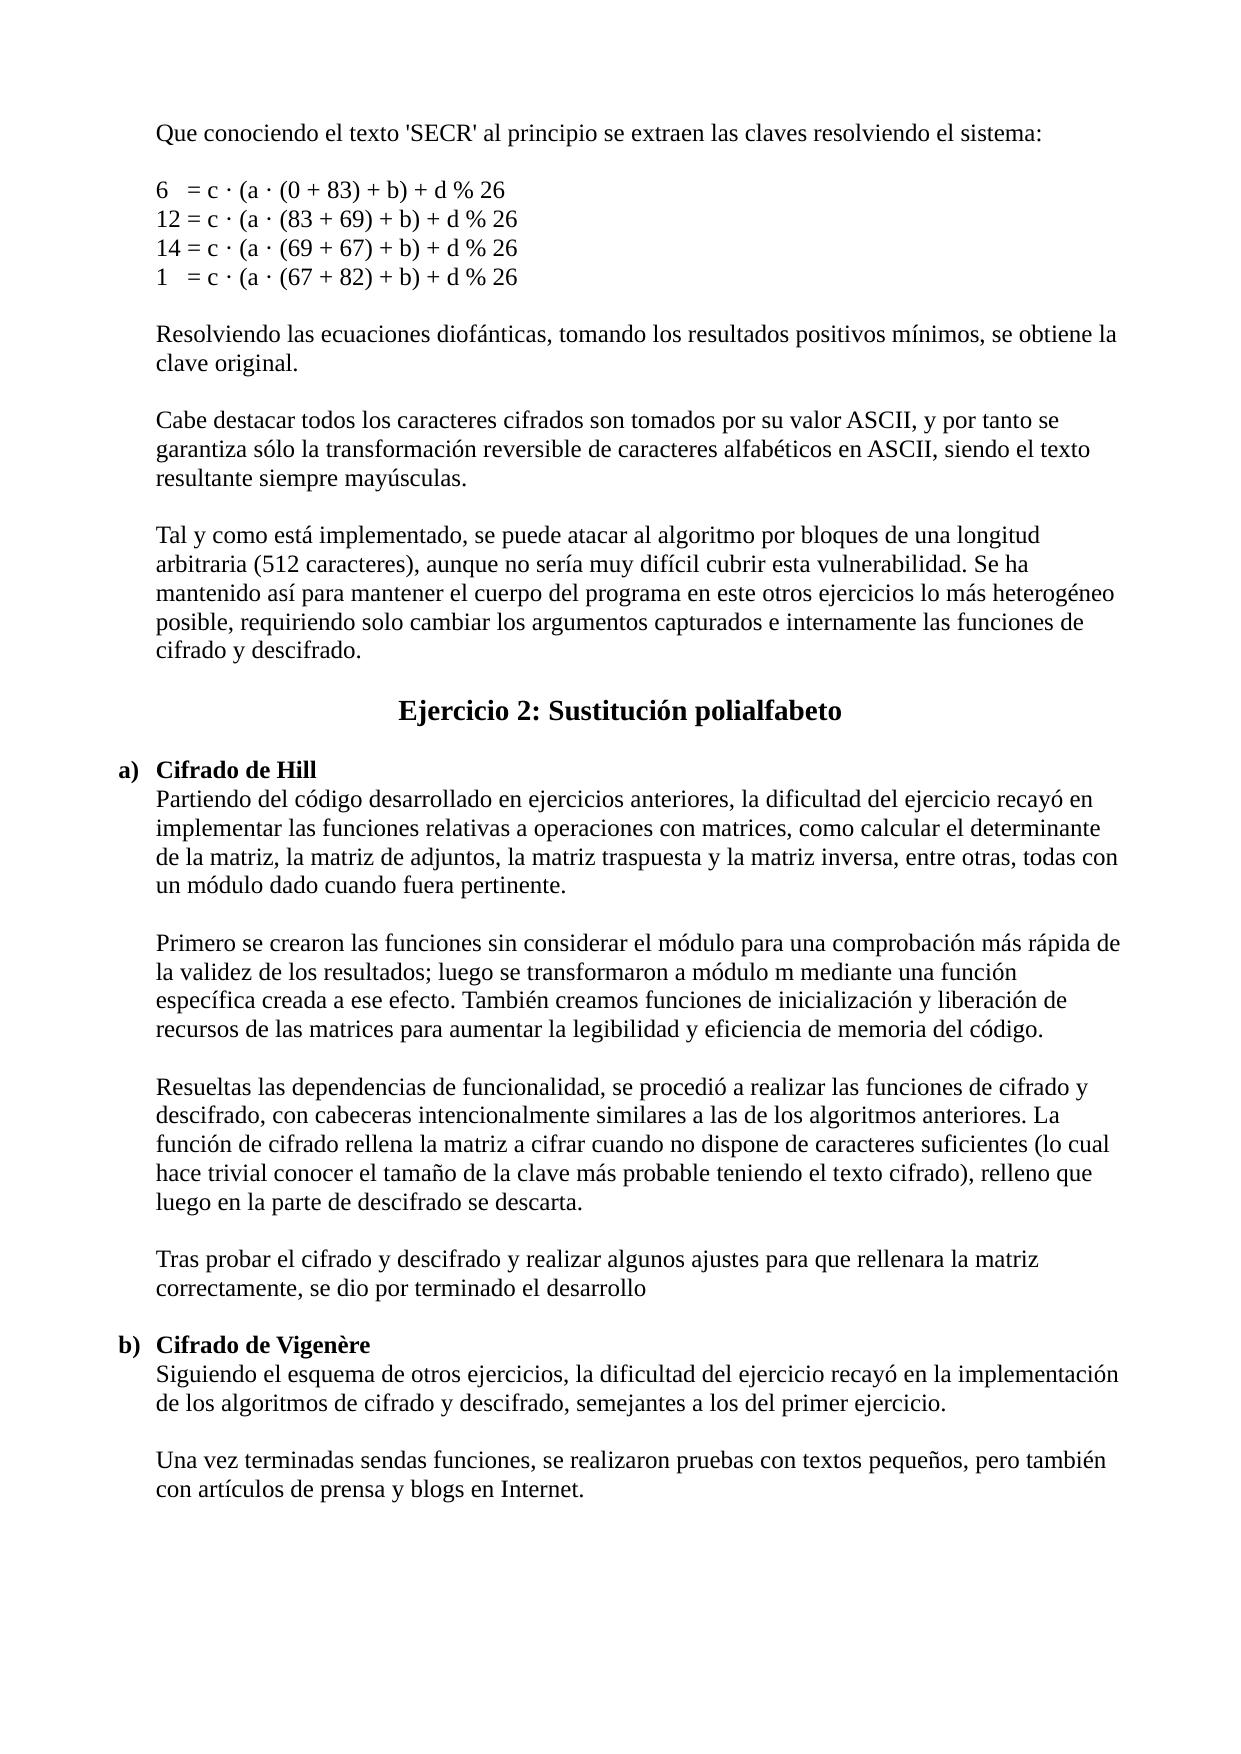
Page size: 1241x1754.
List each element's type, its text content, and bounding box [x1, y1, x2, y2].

list Cifrado de Vigenère [118, 1330, 1122, 1359]
list Partiendo del código desarrollado en ejercicios anteriores, la dificultad del ejercicio recayó en implementar las funciones relativas a operaciones con matrices, como calcular el determinante de la matriz, la matriz de adjuntos, la matriz traspuesta y la matriz inversa, entre otras, todas con un módulo dado cuando fuera pertinente. [118, 784, 1122, 899]
list 1 = c · (a · (67 + 82) + b) + d % 26 [118, 262, 1122, 291]
list Cabe destacar todos los caracteres cifrados son tomados por su valor ASCII, y por tanto se garantiza sólo la transformación reversible de caracteres alfabéticos en ASCII, siendo el texto resultante siempre mayúsculas. [118, 406, 1122, 492]
list Resueltas las dependencias de funcionalidad, se procedió a realizar las funciones de cifrado y descifrado, con cabeceras intencionalmente similares a las de los algoritmos anteriores. La función de cifrado rellena la matriz a cifrar cuando no dispone de caracteres suficientes (lo cual hace trivial conocer el tamaño de la clave más probable teniendo el texto cifrado), relleno que luego en la parte de descifrado se descarta. [118, 1072, 1122, 1215]
list Tras probar el cifrado y descifrado y realizar algunos ajustes para que rellenara la matriz correctamente, se dio por terminado el desarrollo [118, 1244, 1122, 1302]
list 12 = c · (a · (83 + 69) + b) + d % 26 [118, 204, 1122, 233]
list Cifrado de Hill [118, 755, 1122, 784]
list Resolviendo las ecuaciones diofánticas, tomando los resultados positivos mínimos, se obtiene la clave original. [118, 319, 1122, 377]
text Ejercicio 2: Sustitución polialfabeto [118, 693, 1122, 727]
list 14 = c · (a · (69 + 67) + b) + d % 26 [118, 233, 1122, 262]
list 6 = c · (a · (0 + 83) + b) + d % 26 [118, 176, 1122, 204]
list Siguiendo el esquema de otros ejercicios, la dificultad del ejercicio recayó en la implementación de los algoritmos de cifrado y descifrado, semejantes a los del primer ejercicio. [118, 1359, 1122, 1417]
list Una vez terminadas sendas funciones, se realizaron pruebas con textos pequeños, pero también con artículos de prensa y blogs en Internet. [118, 1445, 1122, 1503]
list Tal y como está implementado, se puede atacar al algoritmo por bloques de una longitud arbitraria (512 caracteres), aunque no sería muy difícil cubrir esta vulnerabilidad. Se ha mantenido así para mantener el cuerpo del programa en este otros ejercicios lo más heterogéneo posible, requiriendo solo cambiar los argumentos capturados e internamente las funciones de cifrado y descifrado. [118, 521, 1122, 664]
list Que conociendo el texto 'SECR' al principio se extraen las claves resolviendo el sistema: [118, 118, 1122, 147]
list Primero se crearon las funciones sin considerar el módulo para una comprobación más rápida de la validez de los resultados; luego se transformaron a módulo m mediante una función específica creada a ese efecto. También creamos funciones de inicialización y liberación de recursos de las matrices para aumentar la legibilidad y eficiencia de memoria del código. [118, 928, 1122, 1043]
